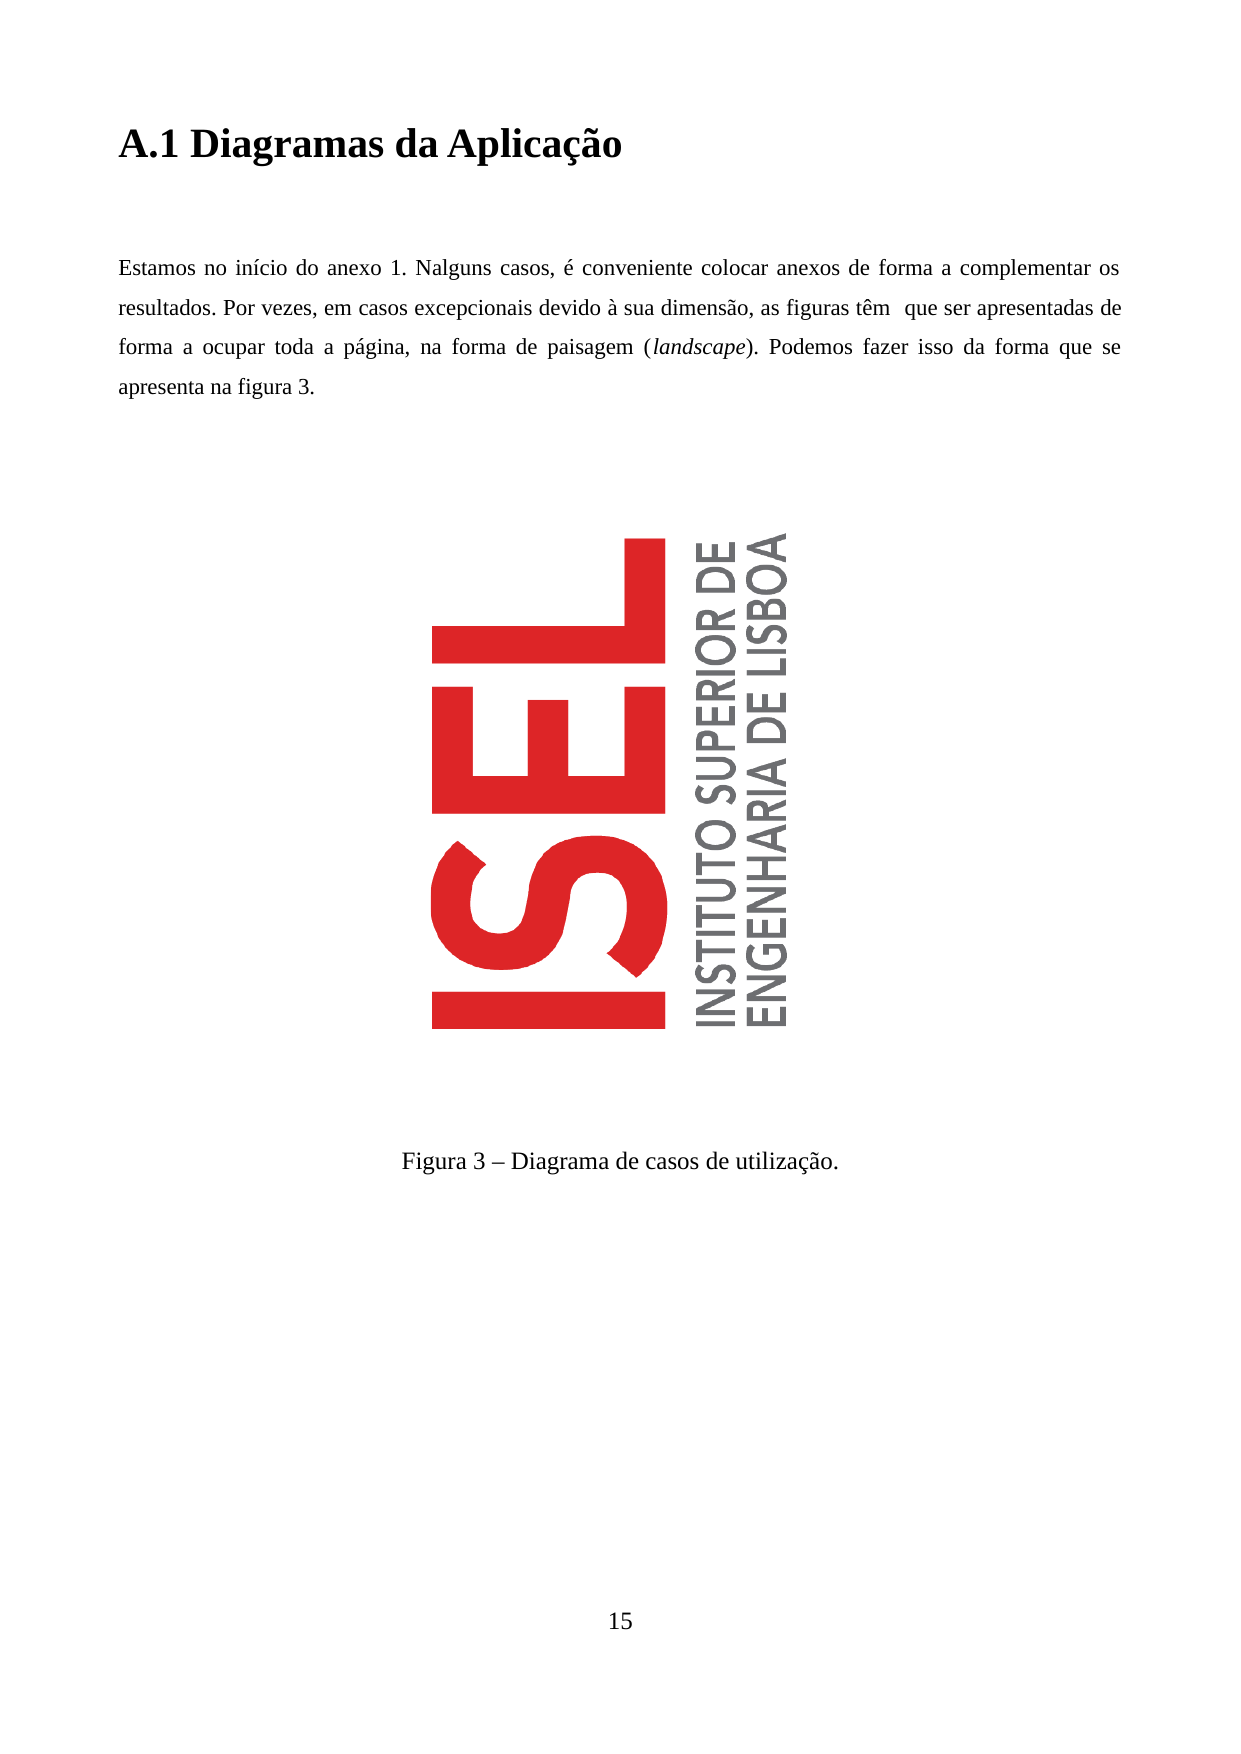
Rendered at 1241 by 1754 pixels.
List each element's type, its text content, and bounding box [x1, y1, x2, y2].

picture [430, 528, 810, 1029]
subtitle A.1 Diagramas da Aplicação [118, 118, 1122, 166]
text Figura 3 – Diagrama de casos de utilização. [118, 1146, 1122, 1174]
text Estamos no início do anexo 1. Nalguns casos, é conveniente colocar anexos de forma a complementar os resultados. Por vezes, em casos excepcionais devido à sua dimensão, as figuras têm que ser apresentadas de forma a ocupar toda a página, na forma de paisagem (landscape). Podemos fazer isso da forma que se apresenta na figura 3. [118, 254, 1122, 399]
